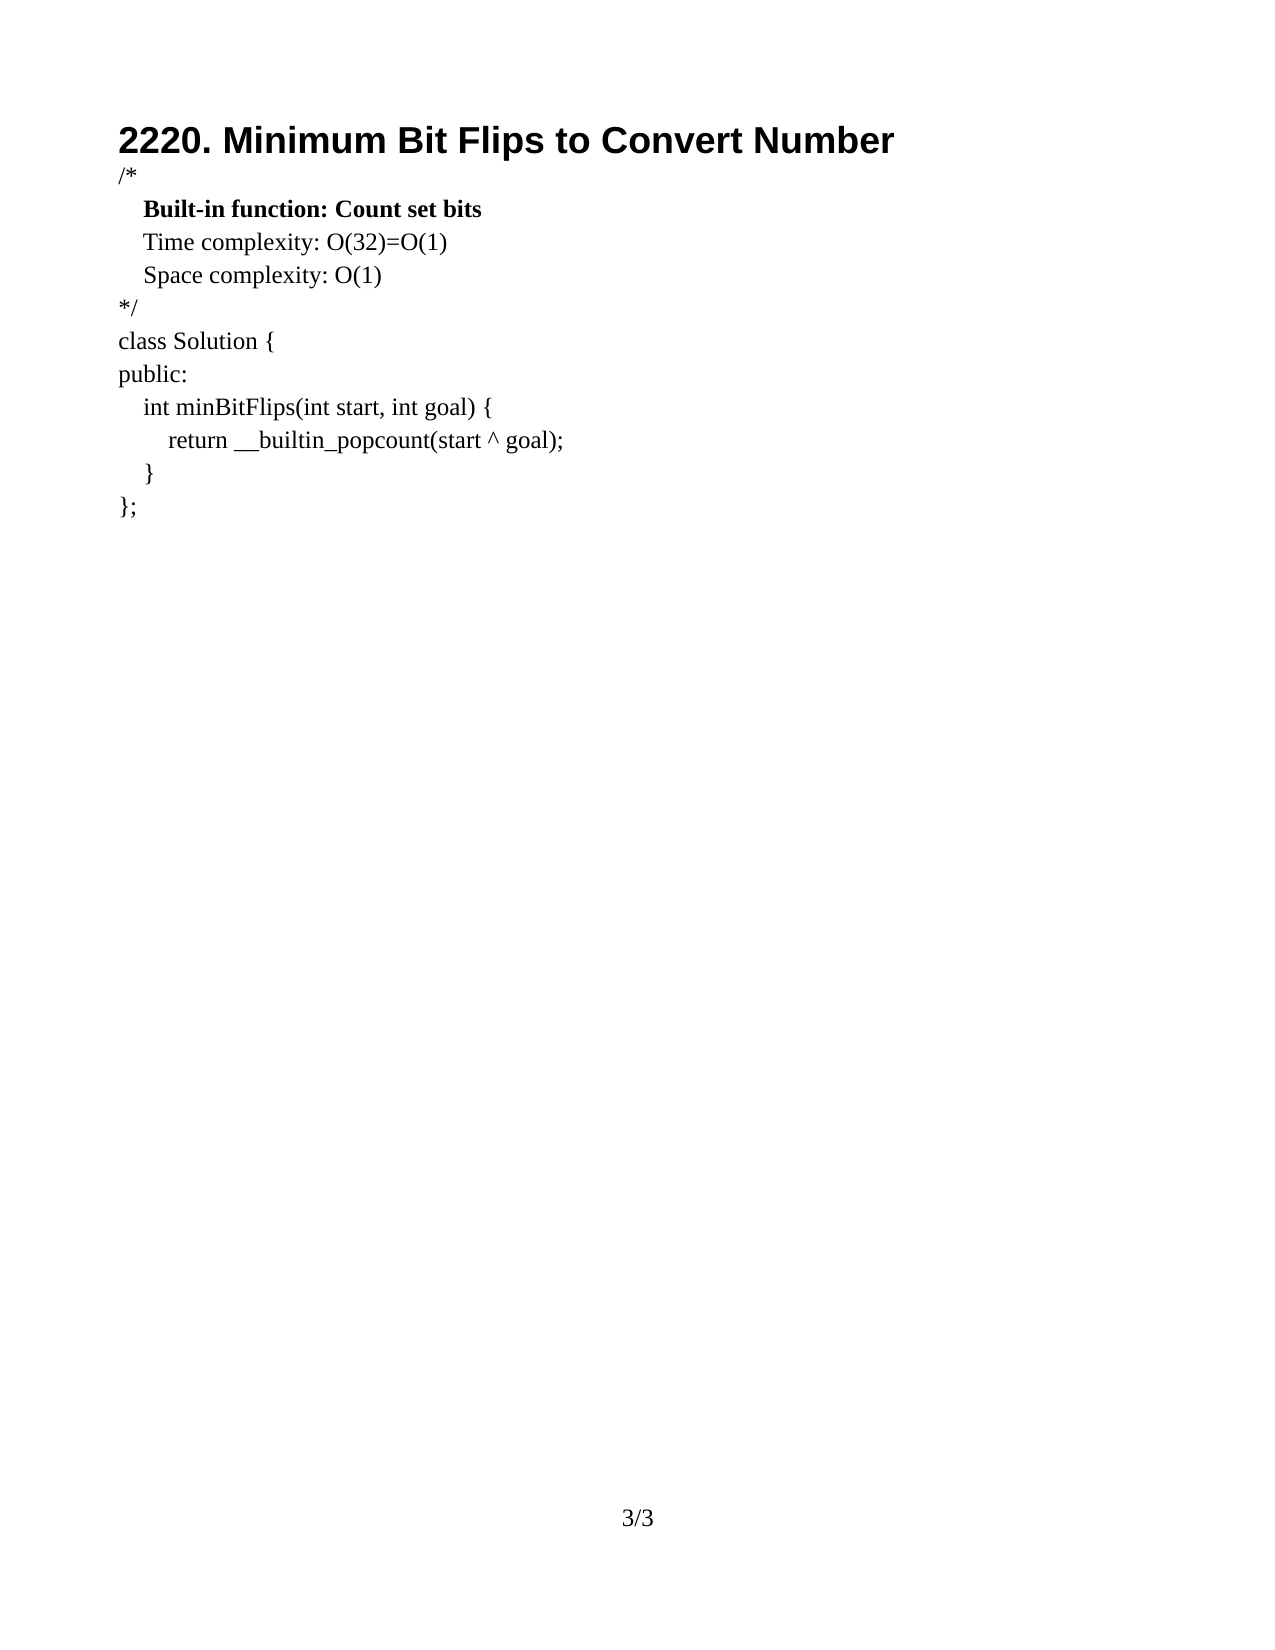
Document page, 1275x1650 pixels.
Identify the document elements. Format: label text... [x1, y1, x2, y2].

text class Solution { [118, 326, 1157, 355]
text } [118, 458, 1157, 487]
subtitle 2220. Minimum Bit Flips to Convert Number [118, 118, 1157, 161]
text int minBitFlips(int start, int goal) { [118, 392, 1157, 421]
text return __builtin_popcount(start ^ goal); [118, 425, 1157, 454]
text public: [118, 359, 1157, 388]
text }; [118, 491, 1157, 520]
text Space complexity: O(1) [118, 260, 1157, 289]
text Time complexity: O(32)=O(1) [118, 227, 1157, 256]
text /* [118, 161, 1157, 190]
text */ [118, 293, 1157, 322]
text Built-in function: Count set bits [118, 194, 1157, 223]
